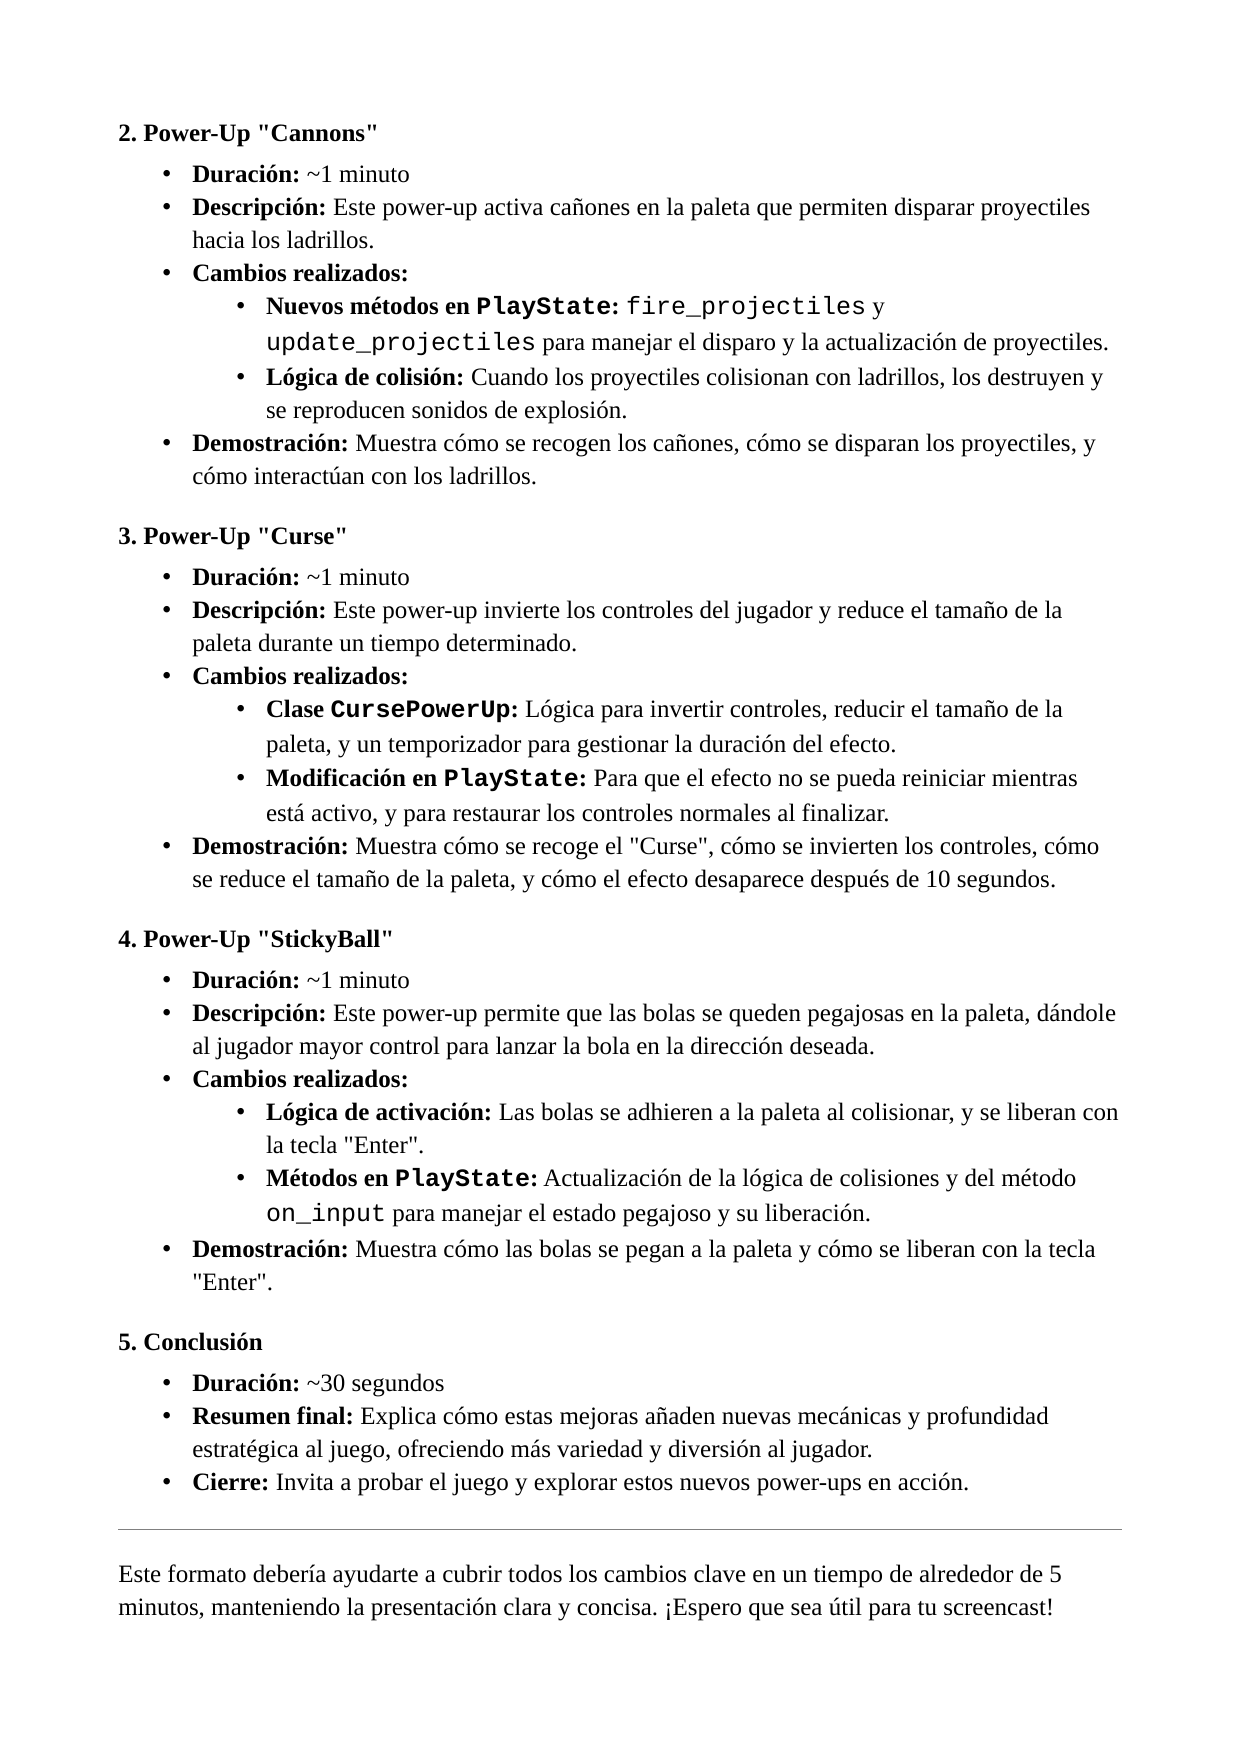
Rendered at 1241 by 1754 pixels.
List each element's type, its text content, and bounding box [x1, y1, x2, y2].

subtitle 4. Power-Up "StickyBall" [118, 924, 1122, 953]
list Lógica de activación: Las bolas se adhieren a la paleta al colisionar, y se liberan con la tecla "Enter". [236, 1097, 1122, 1159]
list Cambios realizados: [162, 258, 1122, 287]
subtitle 2. Power-Up "Cannons" [118, 118, 1122, 147]
list Modificación en PlayState: Para que el efecto no se pueda reiniciar mientras está activo, y para restaurar los controles normales al finalizar. [236, 763, 1122, 826]
list Demostración: Muestra cómo se recogen los cañones, cómo se disparan los proyectiles, y cómo interactúan con los ladrillos. [162, 428, 1122, 490]
list Demostración: Muestra cómo se recoge el "Curse", cómo se invierten los controles, cómo se reduce el tamaño de la paleta, y cómo el efecto desaparece después de 10 segundos. [162, 831, 1122, 892]
list Duración: ~1 minuto [162, 159, 1122, 188]
list Descripción: Este power-up invierte los controles del jugador y reduce el tamaño de la paleta durante un tiempo determinado. [162, 595, 1122, 657]
text Este formato debería ayudarte a cubrir todos los cambios clave en un tiempo de alrededor de 5 minutos, manteniendo la presentación clara y concisa. ¡Espero que sea útil para tu screencast! [118, 1559, 1122, 1621]
list Clase CursePowerUp: Lógica para invertir controles, reducir el tamaño de la paleta, y un temporizador para gestionar la duración del efecto. [236, 694, 1122, 758]
subtitle 3. Power-Up "Curse" [118, 521, 1122, 550]
subtitle 5. Conclusión [118, 1327, 1122, 1356]
list Duración: ~1 minuto [162, 562, 1122, 591]
list Demostración: Muestra cómo las bolas se pegan a la paleta y cómo se liberan con la tecla "Enter". [162, 1234, 1122, 1296]
list Cierre: Invita a probar el juego y explorar estos nuevos power-ups en acción. [162, 1467, 1122, 1496]
list Descripción: Este power-up permite que las bolas se queden pegajosas en la paleta, dándole al jugador mayor control para lanzar la bola en la dirección deseada. [162, 998, 1122, 1060]
list Duración: ~1 minuto [162, 965, 1122, 994]
list Descripción: Este power-up activa cañones en la paleta que permiten disparar proyectiles hacia los ladrillos. [162, 192, 1122, 254]
list Nuevos métodos en PlayState: fire_projectiles y update_projectiles para manejar el disparo y la actualización de proyectiles. [236, 291, 1122, 357]
list Cambios realizados: [162, 1064, 1122, 1093]
list Cambios realizados: [162, 661, 1122, 690]
list Lógica de colisión: Cuando los proyectiles colisionan con ladrillos, los destruyen y se reproducen sonidos de explosión. [236, 362, 1122, 424]
list Resumen final: Explica cómo estas mejoras añaden nuevas mecánicas y profundidad estratégica al juego, ofreciendo más variedad y diversión al jugador. [162, 1401, 1122, 1463]
list Métodos en PlayState: Actualización de la lógica de colisiones y del método on_input para manejar el estado pegajoso y su liberación. [236, 1163, 1122, 1229]
list Duración: ~30 segundos [162, 1368, 1122, 1397]
